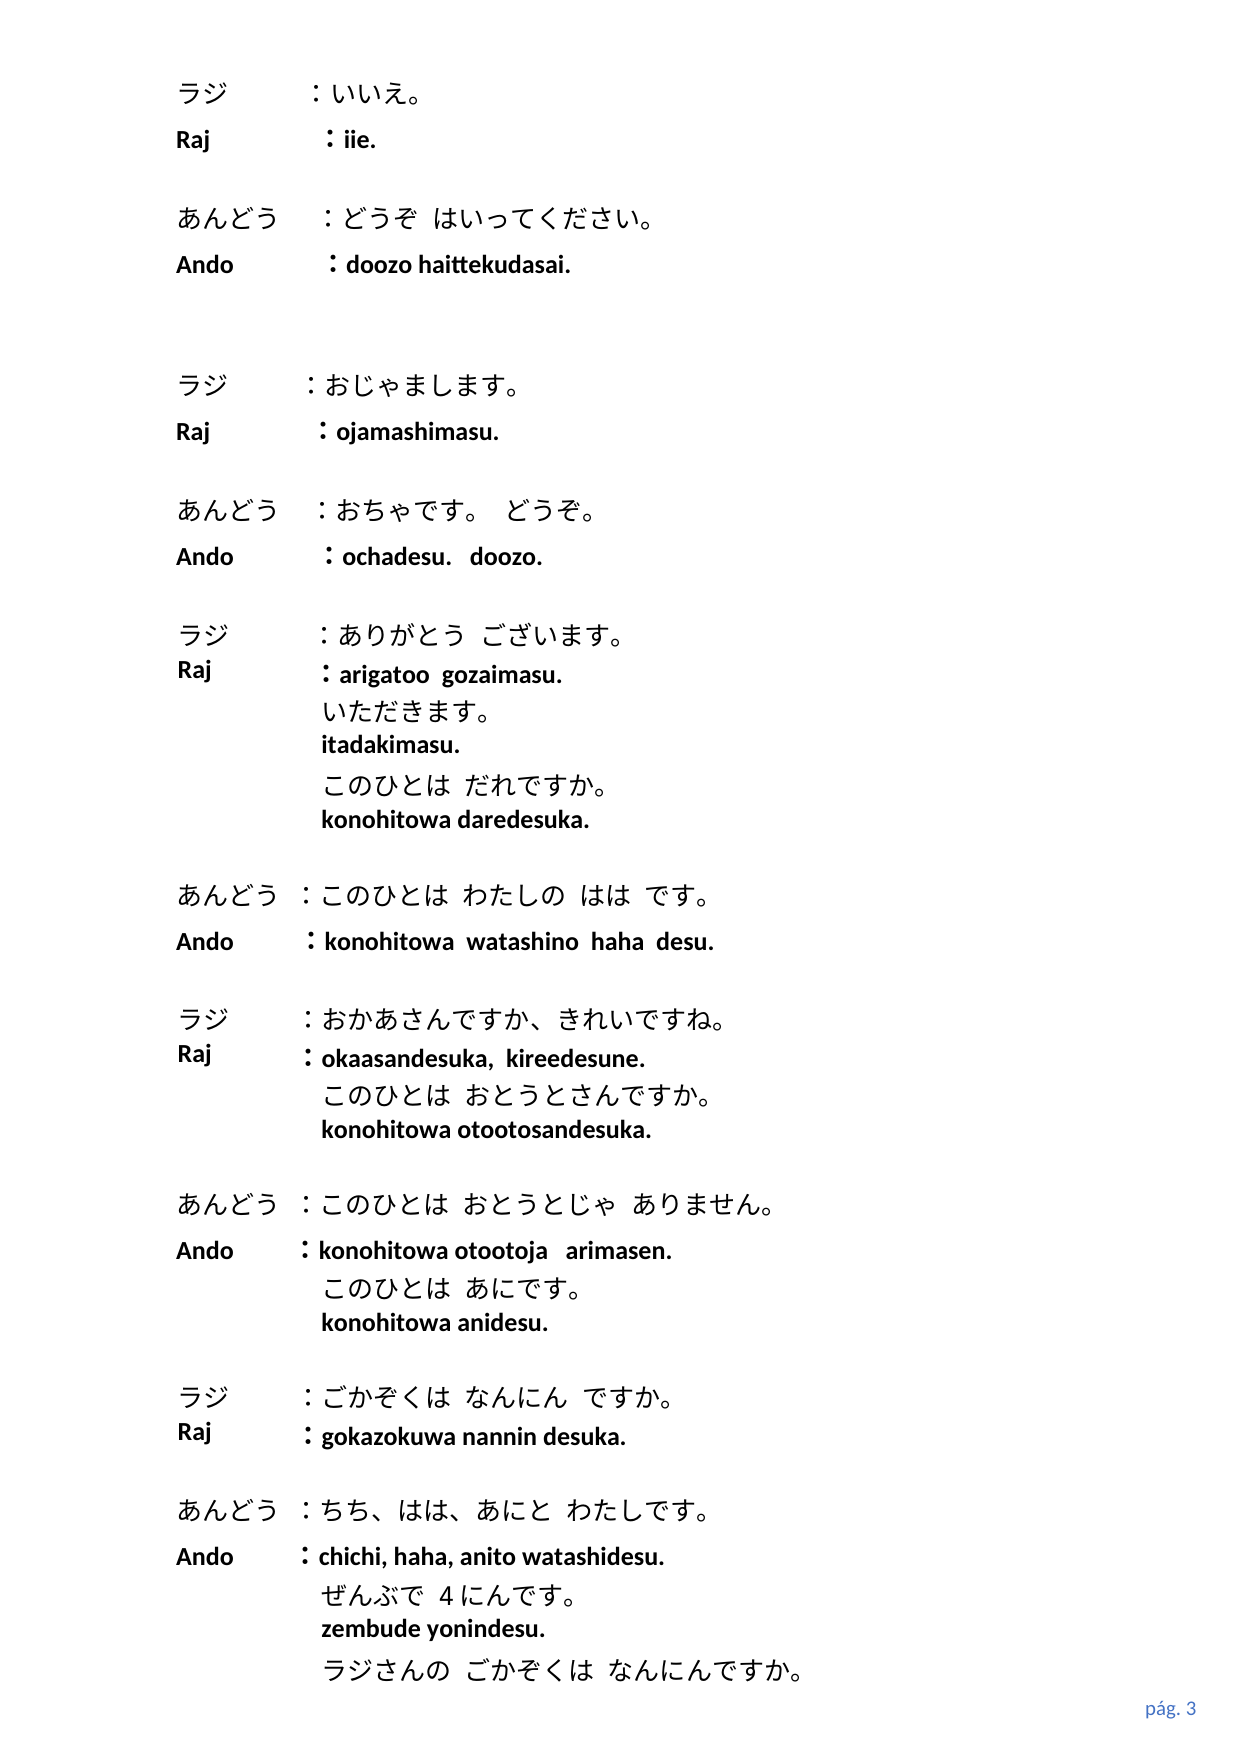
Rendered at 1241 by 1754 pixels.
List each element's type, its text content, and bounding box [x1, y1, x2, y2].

text ラジ ：おじゃまします。 [176, 366, 1196, 403]
table_header ：おかあさんですか、きれいですね。 [295, 1000, 753, 1037]
table_cell ：arigatoo gozaimasu. [295, 653, 654, 691]
table_header このひとは あにです。 [295, 1269, 713, 1306]
table_cell ：ごかぞくは なんにん ですか。 [295, 1378, 713, 1415]
table_cell [178, 729, 295, 765]
table_header ラジ [178, 615, 295, 653]
text あんどう ：どうぞ はいってください。 [176, 198, 1196, 236]
text Ando ：konohitowa otootoja arimasen. [176, 1229, 1196, 1267]
table_header [178, 1269, 295, 1306]
table_cell [178, 1651, 295, 1688]
table_header ラジ [178, 1000, 295, 1037]
text あんどう ：ちち、はは、あにと わたしです。 [176, 1490, 1196, 1528]
table_cell [178, 803, 295, 839]
table_cell Raj [178, 1415, 295, 1453]
table_cell このひとは だれですか。 [295, 765, 654, 803]
table_cell konohitowa daredesuka. [295, 803, 654, 839]
table_cell [178, 839, 295, 875]
table_cell itadakimasu. [295, 729, 654, 765]
text Ando ：chichi, haha, anito watashidesu. [176, 1535, 1196, 1573]
table_cell いただきます。 [295, 691, 654, 728]
table_cell Raj [178, 1037, 295, 1075]
table_header ：ありがとう ございます。 [295, 615, 654, 653]
table_cell [178, 1075, 295, 1113]
table_header ぜんぶで 4にんです。 [295, 1575, 857, 1613]
text ラジ ：いいえ。 [176, 74, 1196, 111]
table_cell [178, 1613, 295, 1651]
text あんどう ：おちゃです。 どうぞ。 [176, 490, 1196, 528]
table_cell ラジさんの ごかぞくは なんにんですか。 [295, 1651, 857, 1688]
table_cell ラジ [178, 1378, 295, 1415]
table_cell [178, 1306, 295, 1377]
table_header [178, 1575, 295, 1613]
table_cell konohitowa otootosandesuka. [295, 1113, 753, 1147]
table_cell [178, 1113, 295, 1147]
table_cell konohitowa anidesu. [295, 1306, 713, 1377]
text Raj ：ojamashimasu. [176, 411, 1196, 448]
text あんどう ：このひとは わたしの はは です。 [176, 875, 1196, 913]
table_cell [295, 839, 654, 875]
text Ando ：ochadesu. doozo. [176, 535, 1196, 573]
text Raj ：iie. [176, 119, 1196, 156]
table_cell [178, 691, 295, 728]
text あんどう ：このひとは おとうとじゃ ありません。 [176, 1184, 1196, 1222]
table_cell zembude yonindesu. [295, 1613, 857, 1651]
table_cell [178, 765, 295, 803]
table_cell ：okaasandesuka, kireedesune. [295, 1037, 753, 1075]
table_cell このひとは おとうとさんですか。 [295, 1075, 753, 1113]
table_cell ：gokazokuwa nannin desuka. [295, 1415, 713, 1453]
table_cell Raj [178, 653, 295, 691]
text Ando ：konohitowa watashino haha desu. [176, 920, 1196, 958]
text Ando ：doozo haittekudasai. [176, 243, 1196, 281]
